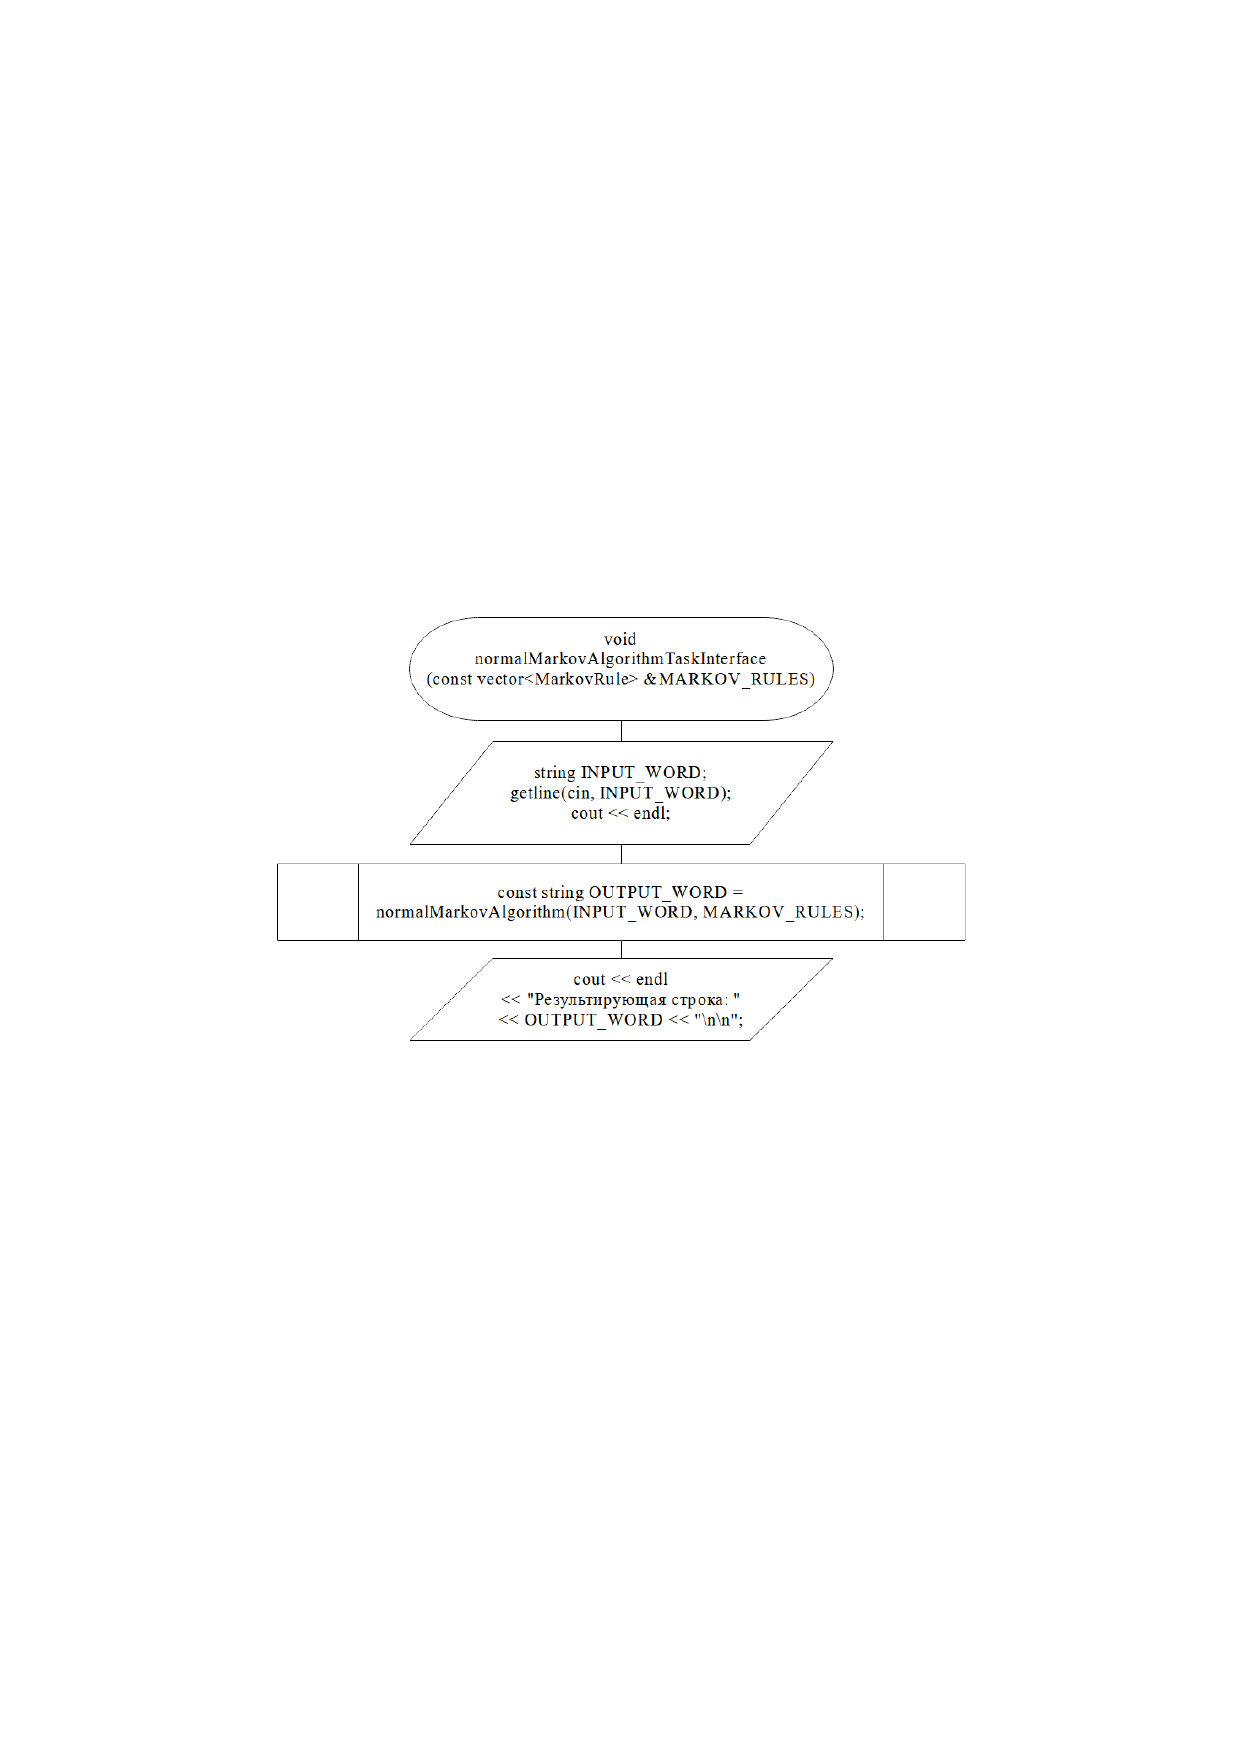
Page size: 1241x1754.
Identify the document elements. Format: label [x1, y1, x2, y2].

picture [118, 118, 1123, 1538]
